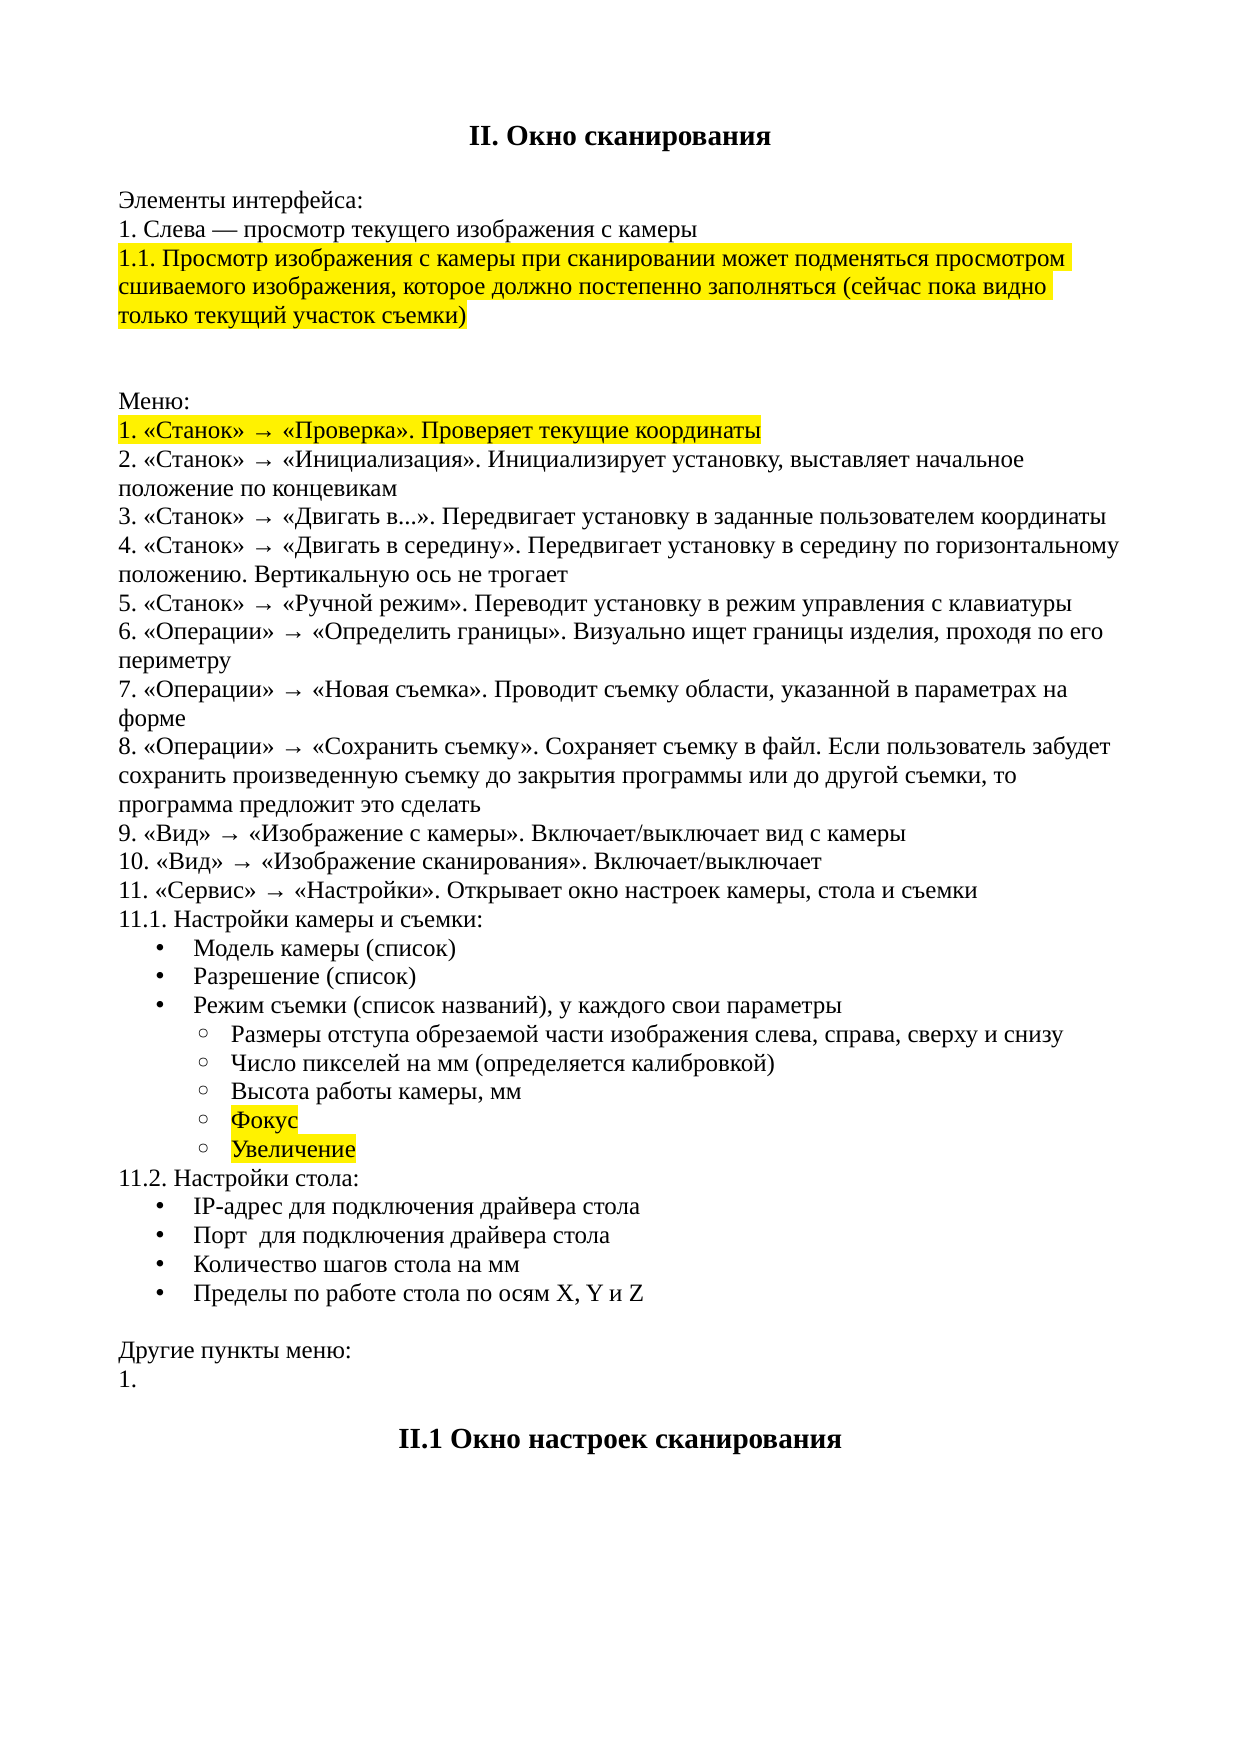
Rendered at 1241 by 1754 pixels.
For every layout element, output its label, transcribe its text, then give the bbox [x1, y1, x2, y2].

text 8. «Операции» → «Сохранить съемку». Сохраняет съемку в файл. Если пользователь забудет сохранить произведенную съемку до закрытия программы или до другой съемки, то программа предложит это сделать [118, 731, 1122, 818]
text 2. «Станок» → «Инициализация». Инициализирует установку, выставляет начальное положение по концевикам [118, 444, 1122, 501]
text Элементы интерфейса: [118, 185, 1122, 214]
text II.1 Окно настроек сканирования [118, 1421, 1122, 1455]
list Модель камеры (список) [156, 933, 1122, 961]
text Меню: [118, 386, 1122, 415]
text 11.1. Настройки камеры и съемки: [118, 904, 1122, 933]
text 11.2. Настройки стола: [118, 1163, 1122, 1191]
text 11. «Сервис» → «Настройки». Открывает окно настроек камеры, стола и съемки [118, 875, 1122, 904]
text 5. «Станок» → «Ручной режим». Переводит установку в режим управления с клавиатуры [118, 588, 1122, 616]
list Фокус [193, 1105, 1122, 1134]
text 4. «Станок» → «Двигать в середину». Передвигает установку в середину по горизонтальному положению. Вертикальную ось не трогает [118, 530, 1122, 588]
list Режим съемки (список названий), у каждого свои параметры [156, 990, 1122, 1019]
text 1. Слева — просмотр текущего изображения с камеры [118, 214, 1122, 243]
list Разрешение (список) [156, 961, 1122, 990]
text II. Окно сканирования [118, 118, 1122, 152]
list Увеличение [193, 1134, 1122, 1163]
text 1. «Станок» → «Проверка». Проверяет текущие координаты [118, 415, 1122, 444]
list Порт для подключения драйвера стола [156, 1220, 1122, 1249]
list Высота работы камеры, мм [193, 1076, 1122, 1105]
list Число пикселей на мм (определяется калибровкой) [193, 1048, 1122, 1076]
text 10. «Вид» → «Изображение сканирования». Включает/выключает [118, 846, 1122, 875]
list Пределы по работе стола по осям X, Y и Z [156, 1278, 1122, 1306]
list Размеры отступа обрезаемой части изображения слева, справа, сверху и снизу [193, 1019, 1122, 1048]
list IP-адрес для подключения драйвера стола [156, 1191, 1122, 1220]
text 1. [118, 1364, 1122, 1393]
text 1.1. Просмотр изображения с камеры при сканировании может подменяться просмотром сшиваемого изображения, которое должно постепенно заполняться (сейчас пока видно только текущий участок съемки) [118, 243, 1122, 329]
list Количество шагов стола на мм [156, 1249, 1122, 1278]
text 6. «Операции» → «Определить границы». Визуально ищет границы изделия, проходя по его периметру [118, 616, 1122, 674]
text 3. «Станок» → «Двигать в...». Передвигает установку в заданные пользователем координаты [118, 501, 1122, 530]
text 9. «Вид» → «Изображение с камеры». Включает/выключает вид с камеры [118, 818, 1122, 846]
text Другие пункты меню: [118, 1335, 1122, 1364]
text 7. «Операции» → «Новая съемка». Проводит съемку области, указанной в параметрах на форме [118, 674, 1122, 731]
